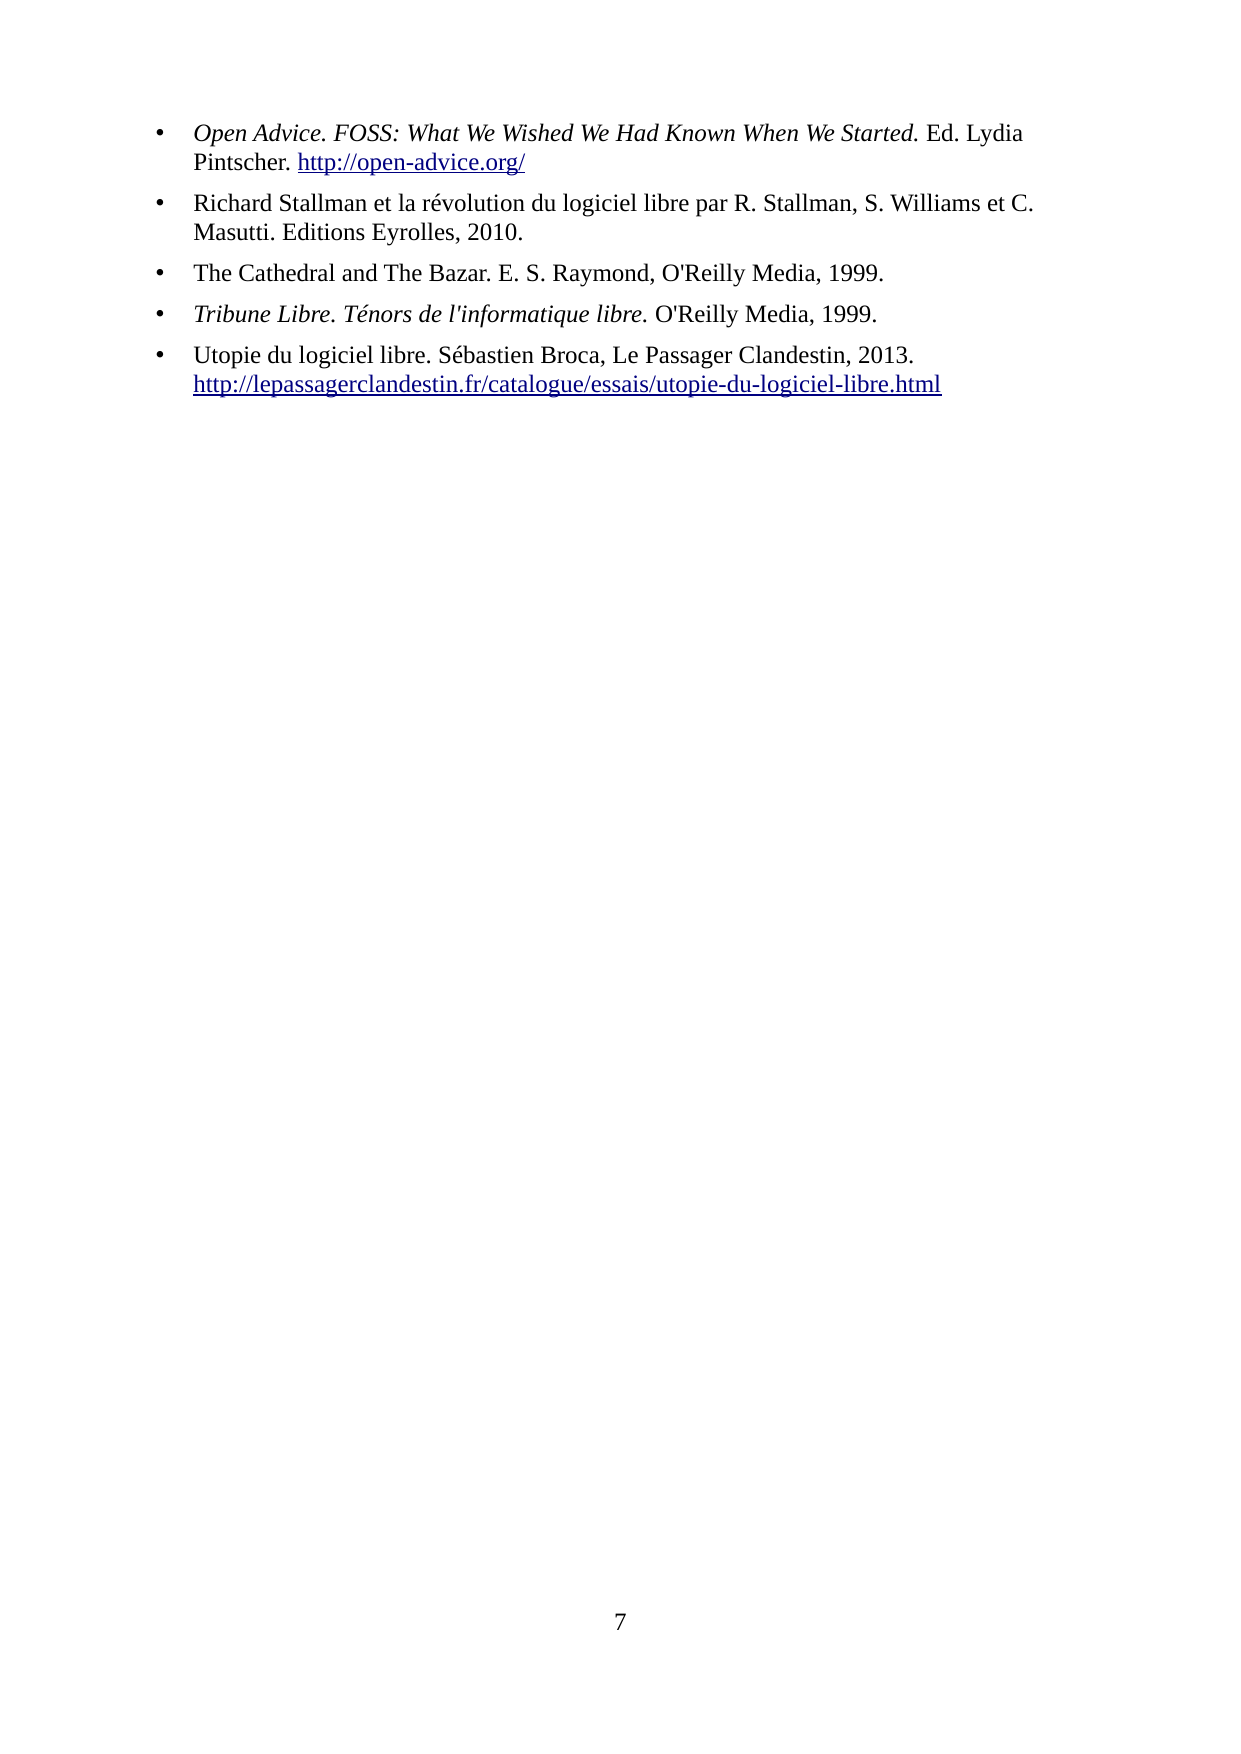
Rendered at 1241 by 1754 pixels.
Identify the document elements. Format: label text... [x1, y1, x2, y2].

list Utopie du logiciel libre. Sébastien Broca, Le Passager Clandestin, 2013. http://lepassagerclandestin.fr/catalogue/essais/utopie-du-logiciel-libre.html [156, 341, 1122, 398]
list Richard Stallman et la révolution du logiciel libre par R. Stallman, S. Williams et C. Masutti. Editions Eyrolles, 2010. [156, 188, 1122, 246]
list The Cathedral and The Bazar. E. S. Raymond, O'Reilly Media, 1999. [156, 258, 1122, 287]
list Tribune Libre. Ténors de l'informatique libre. O'Reilly Media, 1999. [156, 299, 1122, 328]
list Open Advice. FOSS: What We Wished We Had Known When We Started. Ed. Lydia Pintscher. http://open-advice.org/ [156, 118, 1122, 176]
